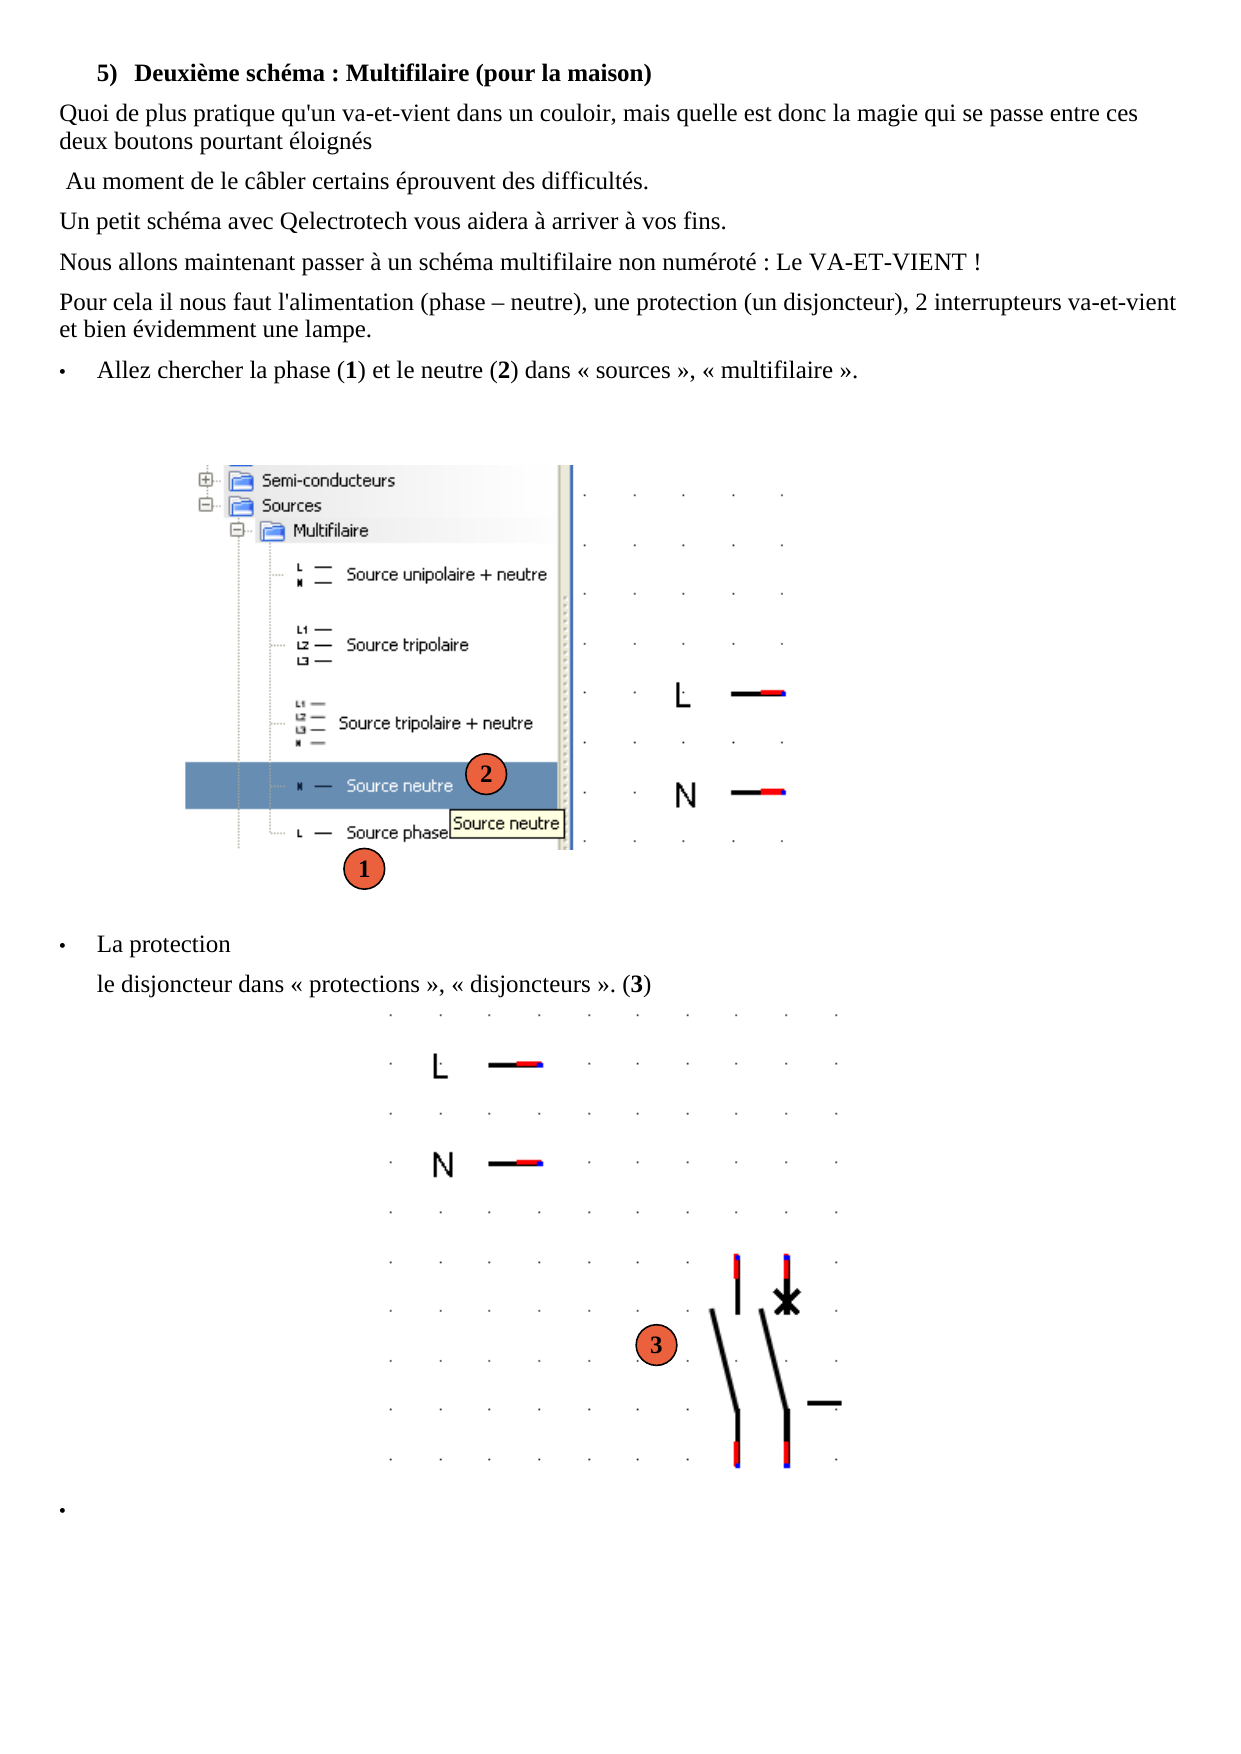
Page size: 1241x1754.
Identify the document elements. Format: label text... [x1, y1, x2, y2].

text Quoi de plus pratique qu'un va-et-vient dans un couloir, mais quelle est donc la magie qui se passe entre ces deux boutons pourtant éloignés [59, 99, 1181, 155]
list Allez chercher la phase (1) et le neutre (2) dans « sources », « multifilaire ». [59, 356, 1181, 383]
text Un petit schéma avec Qelectrotech vous aidera à arriver à vos fins. [59, 207, 1181, 235]
list La protection [59, 930, 1181, 958]
picture [185, 465, 829, 850]
list Deuxième schéma : Multifilaire (pour la maison) [97, 59, 1181, 87]
list le disjoncteur dans « protections », « disjoncteurs ». (3) [59, 970, 1181, 998]
picture [384, 1010, 856, 1495]
text Nous allons maintenant passer à un schéma multifilaire non numéroté : Le VA-ET-VIENT ! [59, 248, 1181, 275]
text Au moment de le câbler certains éprouvent des difficultés. [59, 167, 1181, 195]
text Pour cela il nous faut l'alimentation (phase – neutre), une protection (un disjoncteur), 2 interrupteurs va-et-vient et bien évidemment une lampe. [59, 288, 1181, 343]
